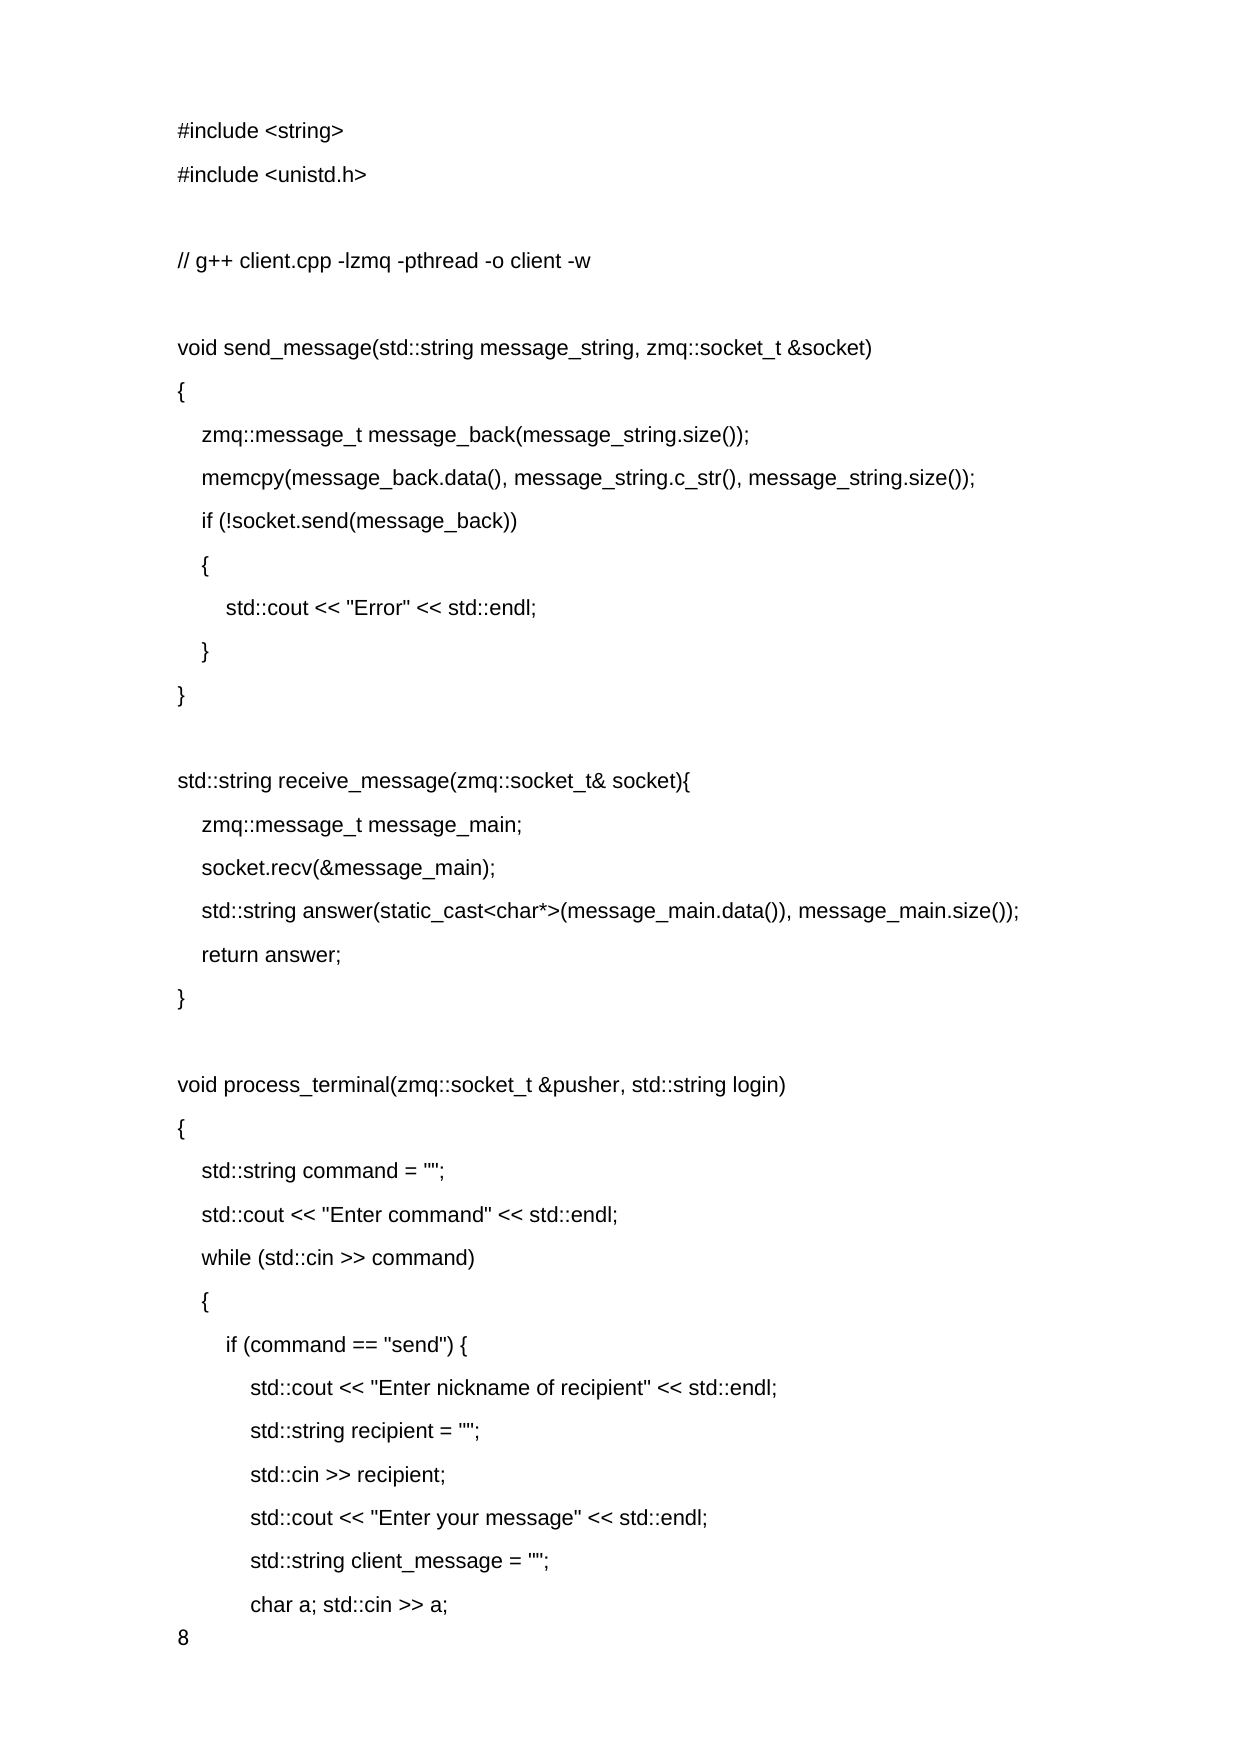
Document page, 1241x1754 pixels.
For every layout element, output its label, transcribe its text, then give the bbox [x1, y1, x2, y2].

text memcpy(message_back.data(), message_string.c_str(), message_string.size()); [177, 465, 1152, 490]
text std::string client_message = ""; [177, 1548, 1152, 1573]
text if (command == "send") { [177, 1331, 1152, 1357]
text while (std::cin >> command) [177, 1245, 1152, 1270]
text std::cin >> recipient; [177, 1461, 1152, 1487]
text std::cout << "Enter your message" << std::endl; [177, 1505, 1152, 1530]
text // g++ client.cpp -lzmq -pthread -o client -w [177, 248, 1152, 273]
text { [177, 1115, 1152, 1140]
text } [177, 681, 1152, 707]
text if (!socket.send(message_back)) [177, 508, 1152, 533]
text { [177, 378, 1152, 403]
text void send_message(std::string message_string, zmq::socket_t &socket) [177, 335, 1152, 360]
text return answer; [177, 941, 1152, 967]
text std::cout << "Enter command" << std::endl; [177, 1201, 1152, 1227]
text { [177, 1288, 1152, 1313]
text char a; std::cin >> a; [177, 1591, 1152, 1617]
text std::string command = ""; [177, 1158, 1152, 1183]
text void process_terminal(zmq::socket_t &pusher, std::string login) [177, 1071, 1152, 1097]
text std::string answer(static_cast<char*>(message_main.data()), message_main.size()); [177, 898, 1152, 923]
text std::string recipient = ""; [177, 1418, 1152, 1443]
text #include <unistd.h> [177, 161, 1152, 187]
text socket.recv(&message_main); [177, 855, 1152, 880]
text } [177, 985, 1152, 1010]
text std::string receive_message(zmq::socket_t& socket){ [177, 768, 1152, 793]
text } [177, 638, 1152, 663]
text #include <string> [177, 118, 1152, 143]
text std::cout << "Enter nickname of recipient" << std::endl; [177, 1375, 1152, 1400]
text zmq::message_t message_back(message_string.size()); [177, 421, 1152, 447]
text std::cout << "Error" << std::endl; [177, 595, 1152, 620]
text { [177, 551, 1152, 577]
text zmq::message_t message_main; [177, 811, 1152, 837]
